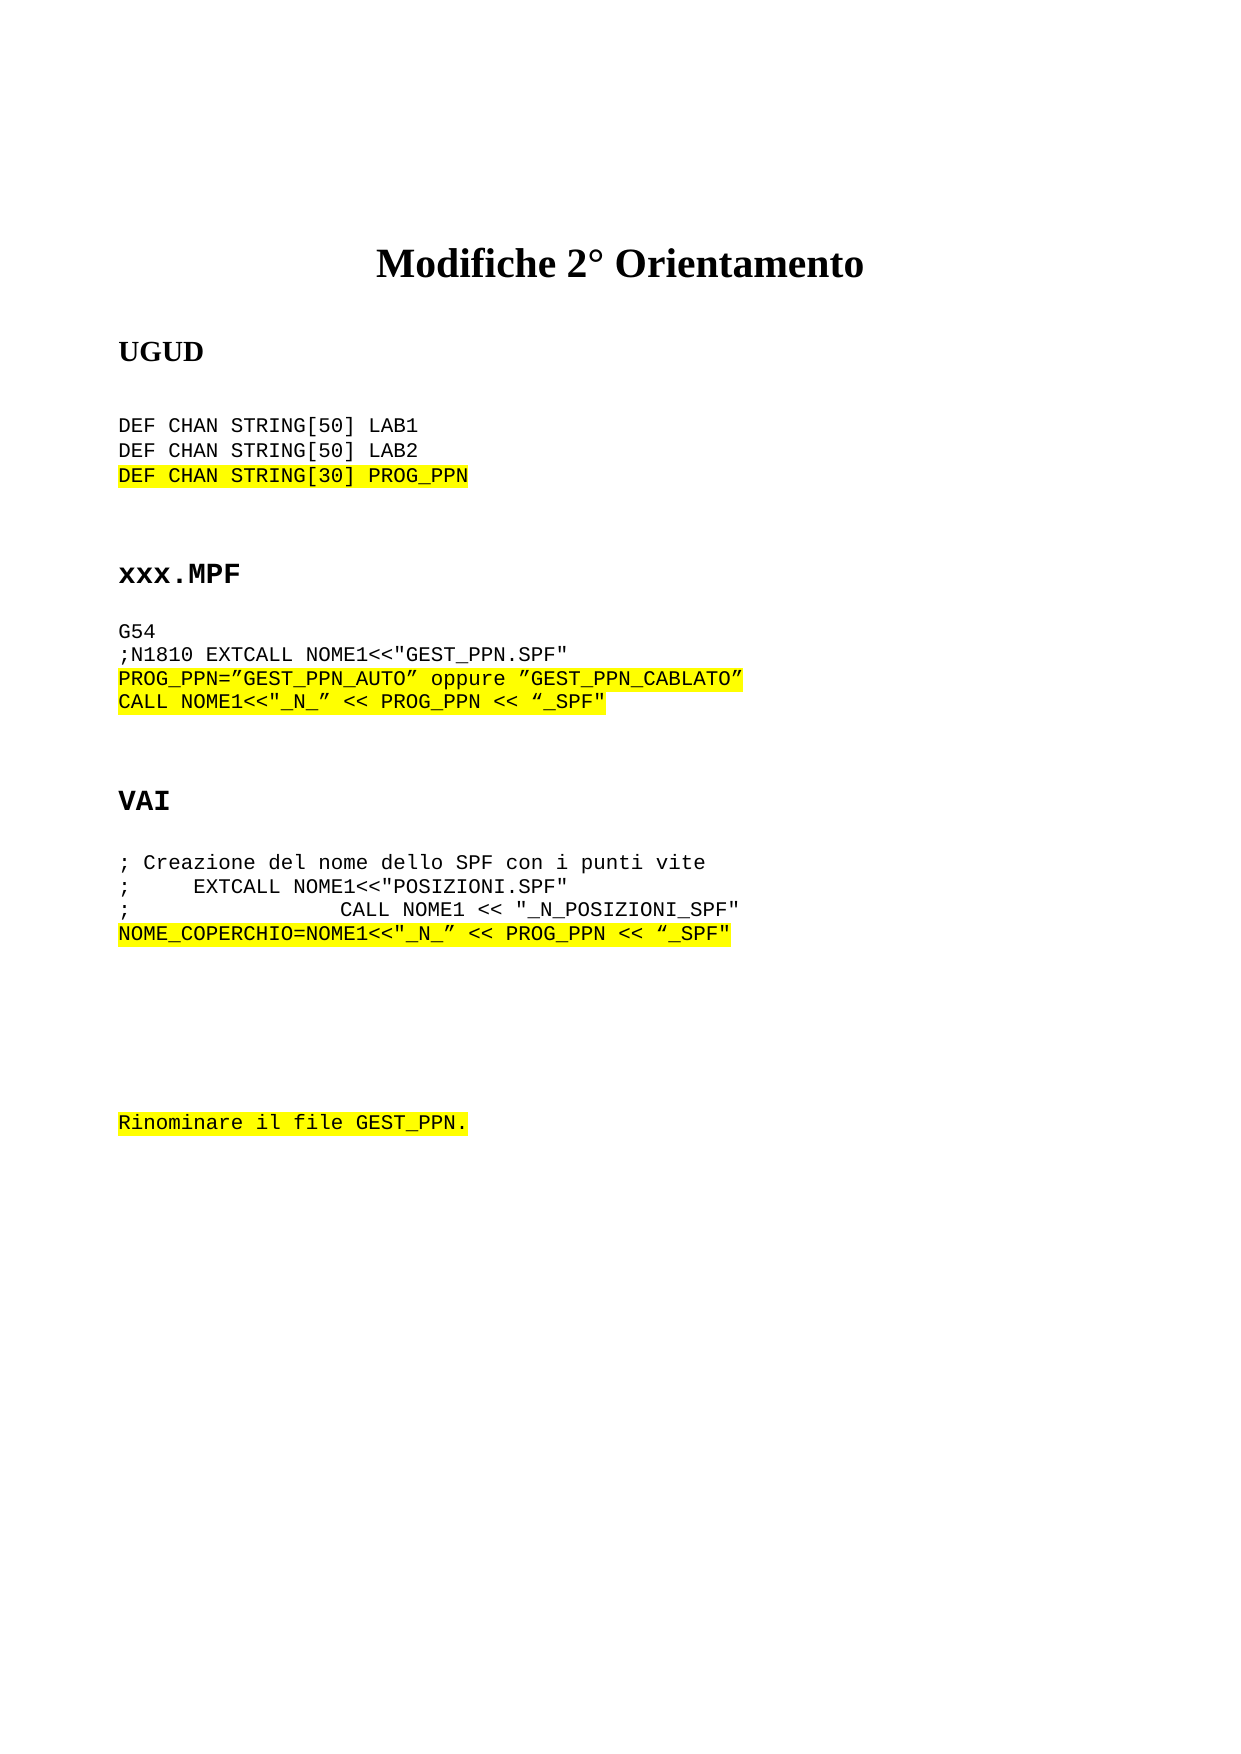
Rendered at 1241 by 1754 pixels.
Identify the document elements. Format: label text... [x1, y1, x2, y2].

text NOME_COPERCHIO=NOME1<<"_N_” << PROG_PPN << “_SPF" [118, 923, 1122, 947]
text PROG_PPN=”GEST_PPN_AUTO” oppure ”GEST_PPN_CABLATO” [118, 668, 1122, 692]
text UGUD [118, 334, 1122, 368]
text ;N1810 EXTCALL NOME1<<"GEST_PPN.SPF" [118, 644, 1122, 668]
text ; Creazione del nome dello SPF con i punti vite [118, 852, 1122, 876]
text DEF CHAN STRING[50] LAB1 [118, 415, 1122, 439]
text CALL NOME1<<"_N_” << PROG_PPN << “_SPF" [118, 692, 1122, 715]
text DEF CHAN STRING[30] PROG_PPN [118, 465, 1122, 488]
text Modifiche 2° Orientamento [118, 238, 1122, 286]
text ; CALL NOME1 << "_N_POSIZIONI_SPF" [118, 899, 1122, 923]
text VAI [118, 786, 1122, 819]
text DEF CHAN STRING[50] LAB2 [118, 439, 1122, 465]
text Rinominare il file GEST_PPN. [118, 1112, 1122, 1136]
text xxx.MPF [118, 559, 1122, 592]
text G54 [118, 621, 1122, 644]
text ; EXTCALL NOME1<<"POSIZIONI.SPF" [118, 876, 1122, 899]
